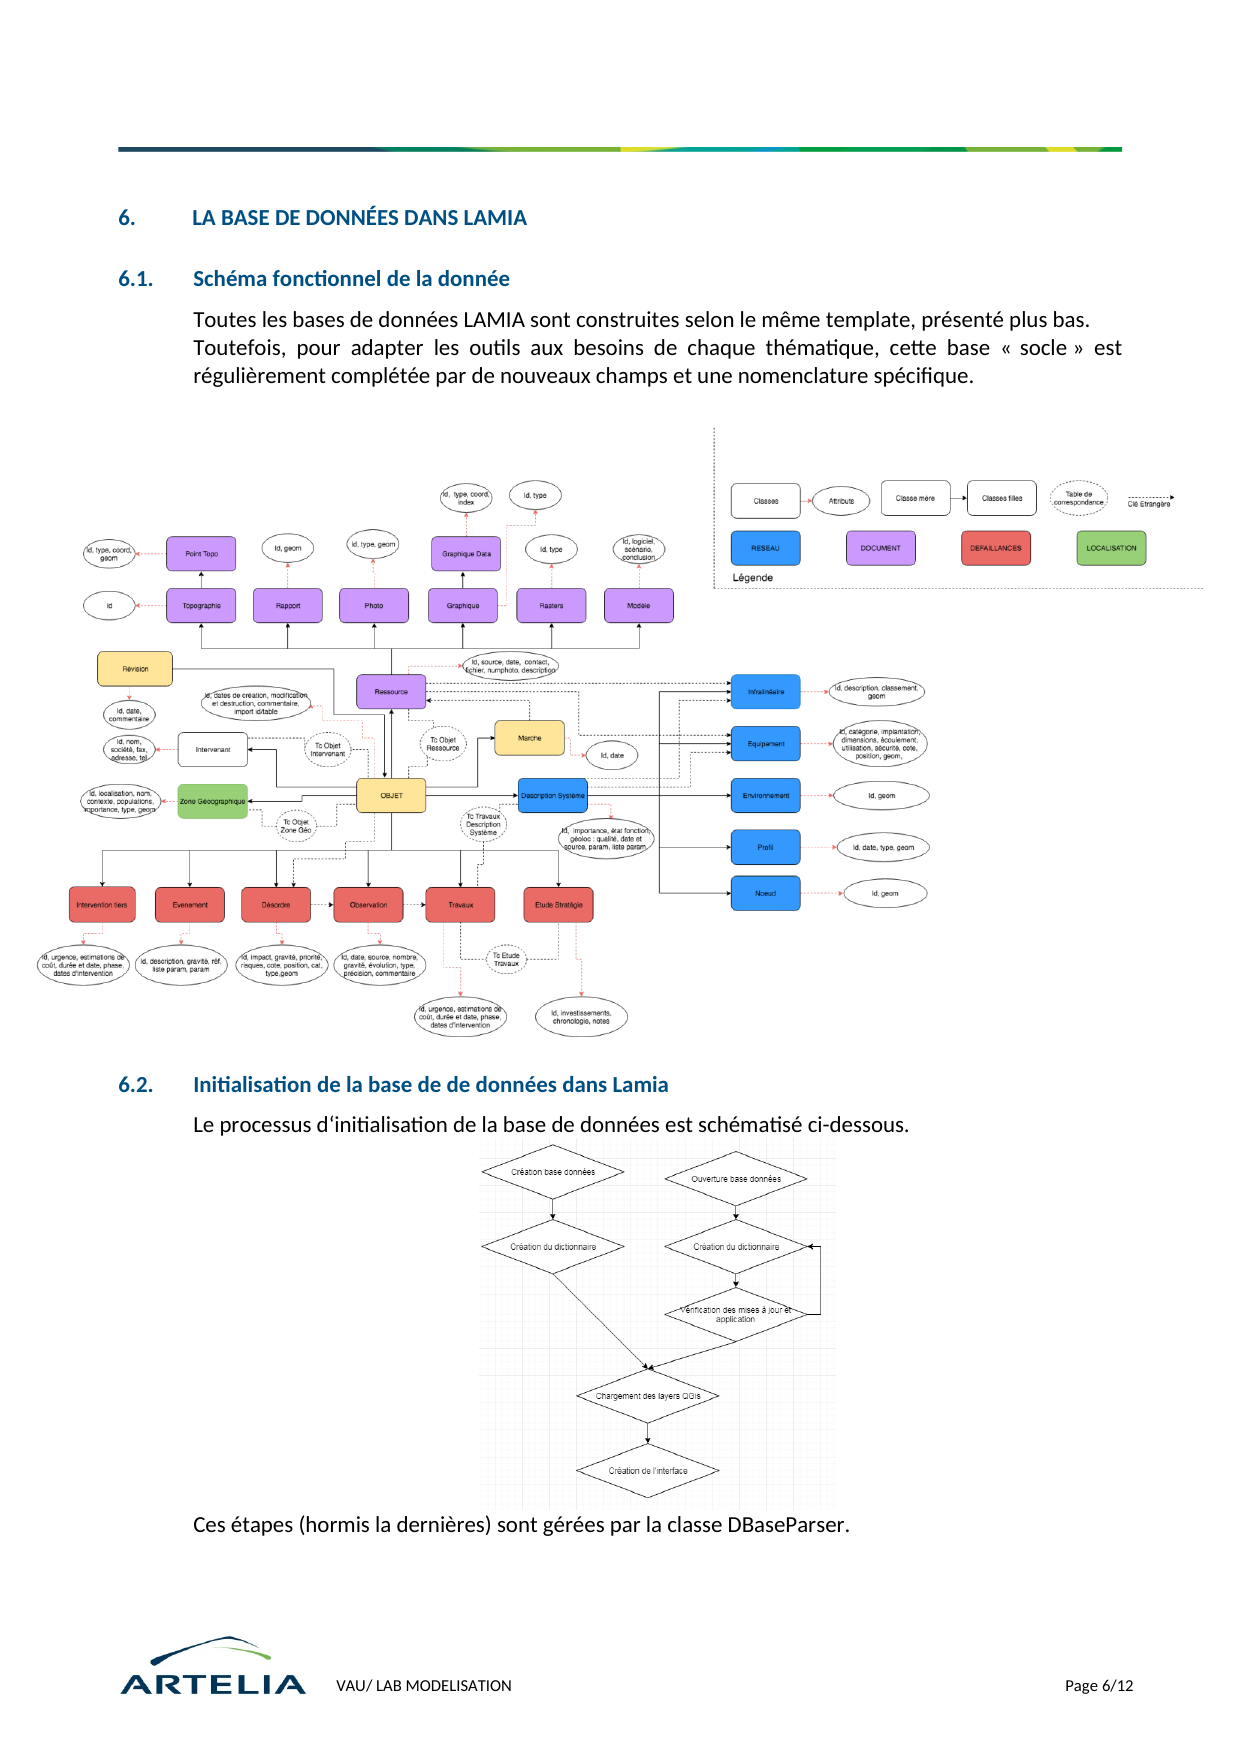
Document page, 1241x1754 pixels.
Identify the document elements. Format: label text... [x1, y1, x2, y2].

picture [766, 147, 1123, 152]
picture [36, 426, 1204, 1037]
picture [118, 1634, 308, 1696]
subtitle La base de données dans Lamia [118, 203, 1122, 231]
text Toutes les bases de données LAMIA sont construites selon le même template, présenté plus bas. [193, 305, 1122, 333]
subtitle Initialisation de la base de de données dans Lamia [118, 1037, 1122, 1098]
text Le processus d‘initialisation de la base de données est schématisé ci-dessous. [193, 1111, 1122, 1139]
picture [118, 147, 766, 152]
text Toutefois, pour adapter les outils aux besoins de chaque thématique, cette base « socle » est régulièrement complétée par de nouveaux champs et une nomenclature spécifique. [193, 333, 1122, 389]
picture [479, 1138, 837, 1510]
text Ces étapes (hormis la dernières) sont gérées par la classe DBaseParser. [193, 1511, 1122, 1539]
subtitle Schéma fonctionnel de la donnée [118, 264, 1122, 292]
